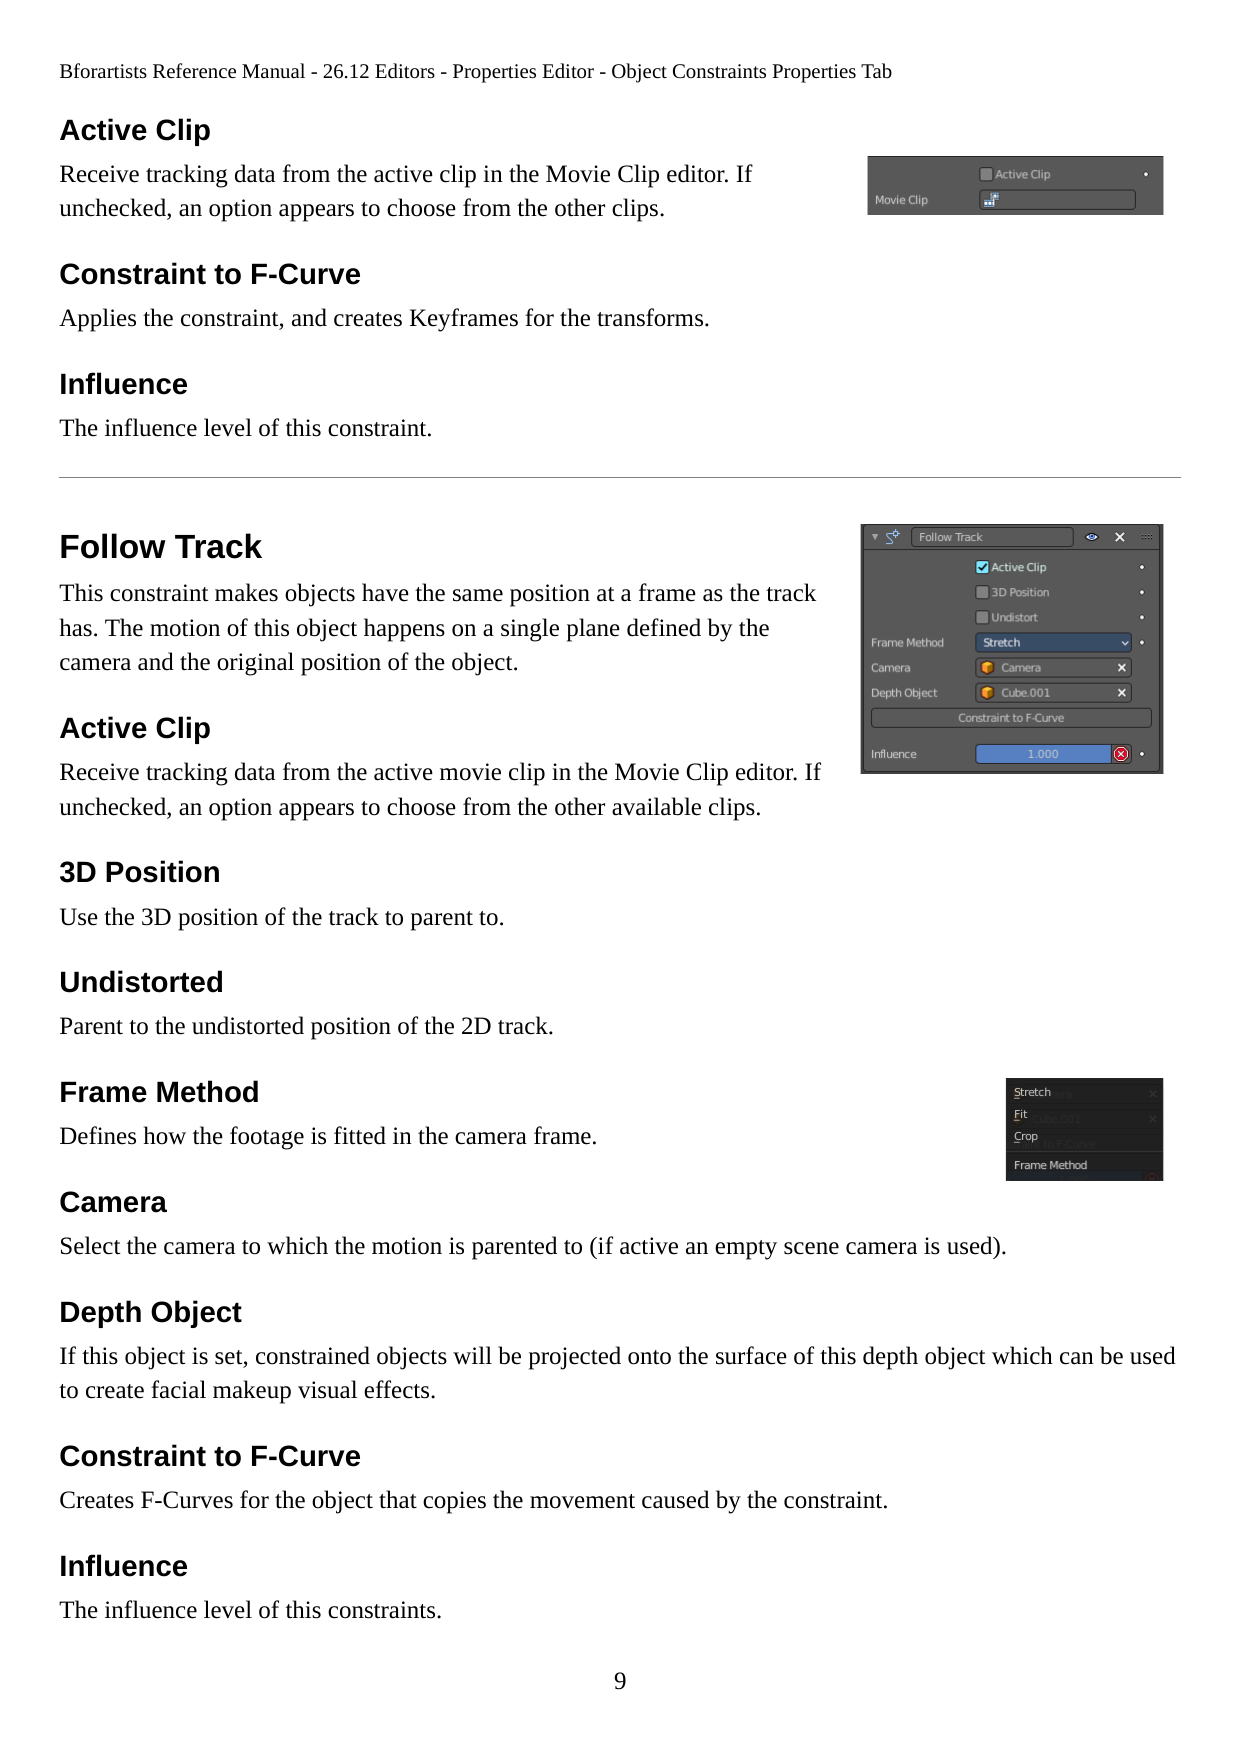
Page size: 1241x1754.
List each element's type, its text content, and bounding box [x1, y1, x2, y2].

text The influence level of this constraints. [59, 1595, 1181, 1624]
text Receive tracking data from the active movie clip in the Movie Clip editor. If unchecked, an option appears to choose from the other available clips. [59, 757, 1181, 820]
text Defines how the footage is fitted in the camera frame. [59, 1121, 1005, 1150]
subtitle [1164, 527, 1181, 566]
text Creates F-Curves for the object that copies the movement caused by the constraint. [59, 1486, 1181, 1514]
subtitle Depth Object [59, 1295, 1181, 1329]
subtitle Active Clip [59, 711, 860, 745]
text Parent to the undistorted position of the 2D track. [59, 1011, 1181, 1040]
subtitle Camera [59, 1185, 1181, 1219]
picture [867, 156, 1164, 215]
text Receive tracking data from the active clip in the Movie Clip editor. If unchecked, an option appears to choose from the other clips. [59, 159, 1181, 222]
picture [1005, 1078, 1164, 1181]
text The influence level of this constraint. [59, 413, 1181, 442]
text Select the camera to which the motion is parented to (if active an empty scene camera is used). [59, 1231, 1181, 1260]
subtitle Active Clip [59, 113, 1181, 146]
picture [860, 524, 1164, 774]
subtitle Influence [59, 367, 1181, 401]
subtitle 3D Position [59, 855, 1181, 889]
subtitle Constraint to F-Curve [59, 257, 1181, 291]
text If this object is set, constrained objects will be projected onto the surface of this depth object which can be used to create facial makeup visual effects. [59, 1341, 1181, 1404]
subtitle Frame Method [59, 1075, 1181, 1109]
subtitle Influence [59, 1549, 1181, 1583]
subtitle [1164, 711, 1181, 745]
text Use the 3D position of the track to parent to. [59, 902, 1181, 930]
subtitle Constraint to F-Curve [59, 1439, 1181, 1473]
subtitle Follow Track [59, 527, 860, 566]
subtitle Undistorted [59, 965, 1181, 999]
text Applies the constraint, and creates Keyframes for the transforms. [59, 303, 1181, 332]
text This constraint makes objects have the same position at a frame as the track has. The motion of this object happens on a single plane defined by the camera and the original position of the object. [59, 578, 860, 676]
